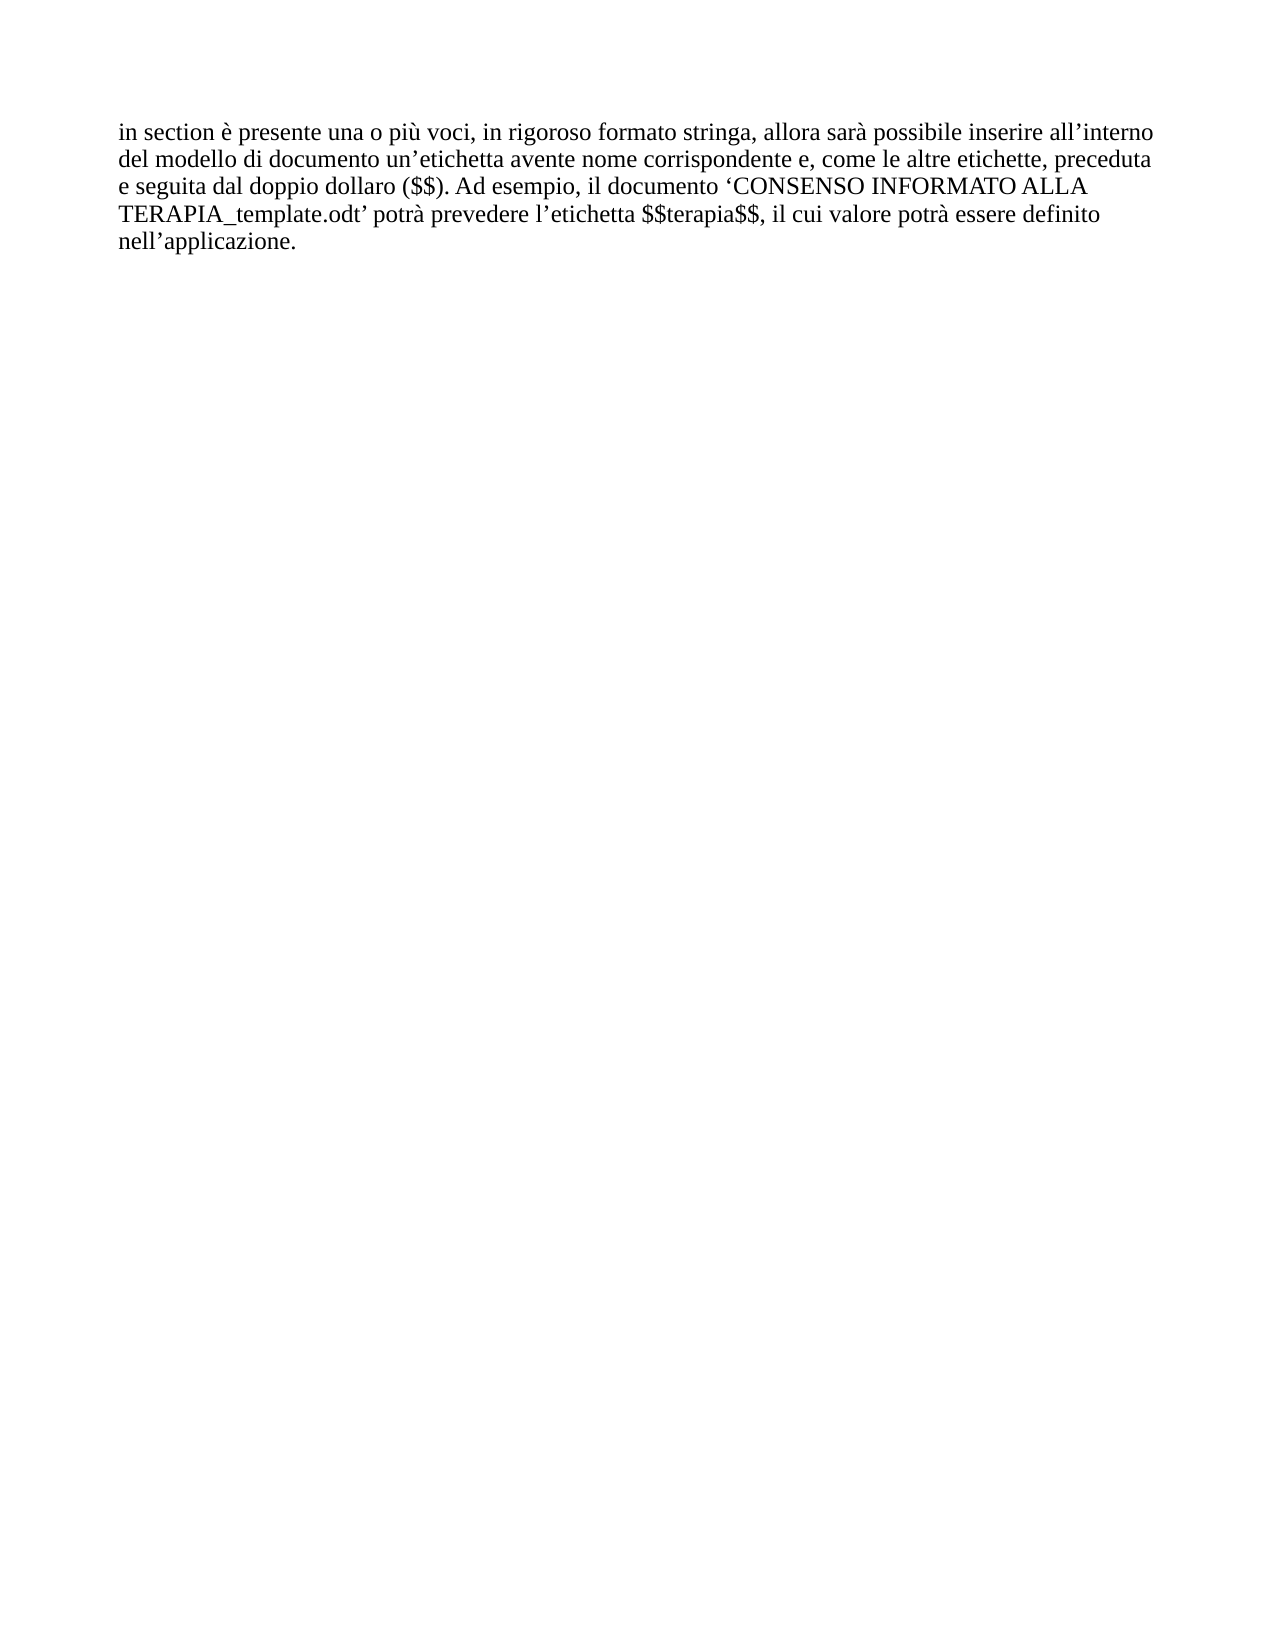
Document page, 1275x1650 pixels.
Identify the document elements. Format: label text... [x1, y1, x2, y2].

text in section è presente una o più voci, in rigoroso formato stringa, allora sarà possibile inserire all’interno del modello di documento un’etichetta avente nome corrispondente e, come le altre etichette, preceduta e seguita dal doppio dollaro ($$). Ad esempio, il documento ‘CONSENSO INFORMATO ALLA TERAPIA_template.odt’ potrà prevedere l’etichetta $$terapia$$, il cui valore potrà essere definito nell’applicazione. [118, 118, 1157, 255]
